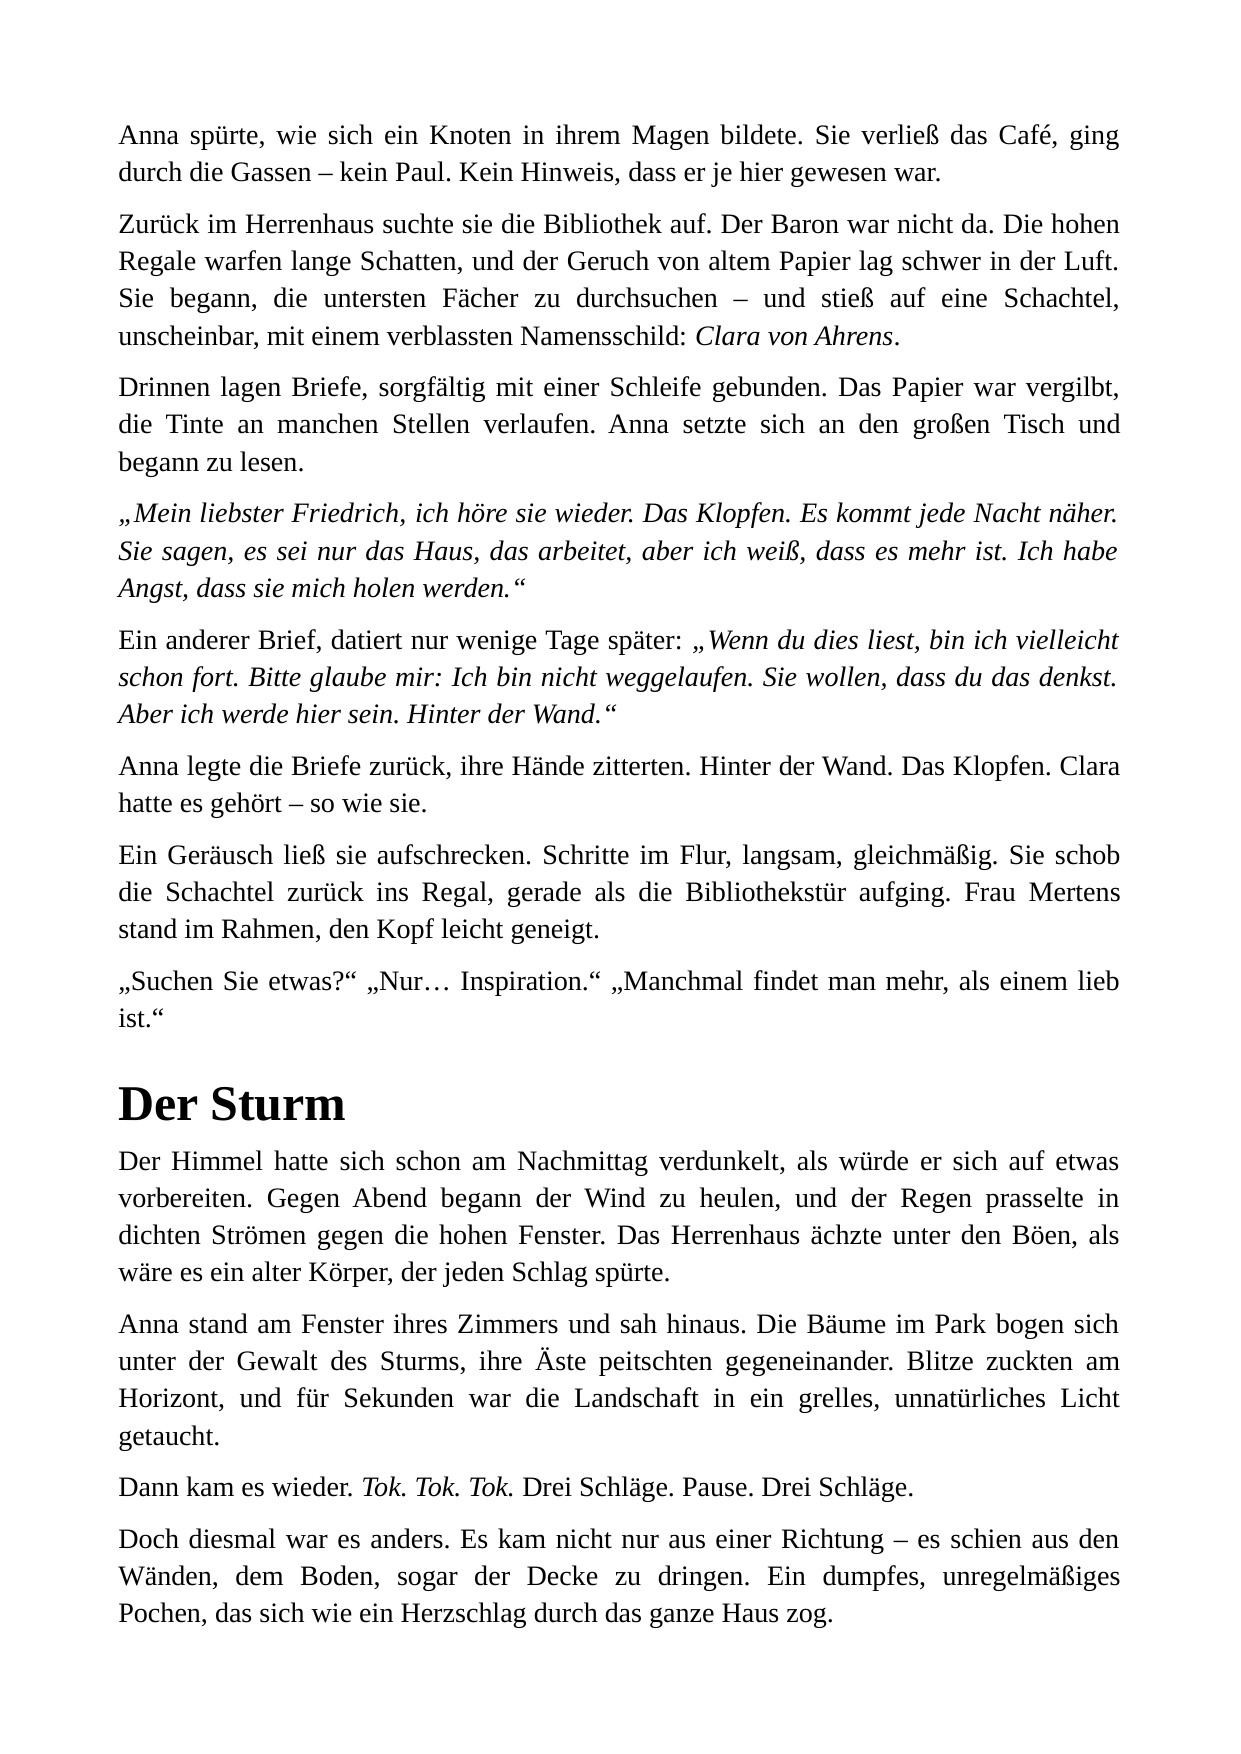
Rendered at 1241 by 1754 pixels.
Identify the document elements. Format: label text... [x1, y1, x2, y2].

subtitle Der Sturm [118, 1074, 1122, 1131]
text Dann kam es wieder. Tok. Tok. Tok. Drei Schläge. Pause. Drei Schläge. [118, 1470, 1122, 1503]
text Ein anderer Brief, datiert nur wenige Tage später: „Wenn du dies liest, bin ich vielleicht schon fort. Bitte glaube mir: Ich bin nicht weggelaufen. Sie wollen, dass du das denkst. Aber ich werde hier sein. Hinter der Wand.“ [118, 623, 1122, 729]
text Der Himmel hatte sich schon am Nachmittag verdunkelt, als würde er sich auf etwas vorbereiten. Gegen Abend begann der Wind zu heulen, und der Regen prasselte in dichten Strömen gegen die hohen Fenster. Das Herrenhaus ächzte unter den Böen, als wäre es ein alter Körper, der jeden Schlag spürte. [118, 1144, 1122, 1288]
text „Suchen Sie etwas?“ „Nur… Inspiration.“ „Manchmal findet man mehr, als einem lieb ist.“ [118, 964, 1122, 1033]
text Doch diesmal war es anders. Es kam nicht nur aus einer Richtung – es schien aus den Wänden, dem Boden, sogar der Decke zu dringen. Ein dumpfes, unregelmäßiges Pochen, das sich wie ein Herzschlag durch das ganze Haus zog. [118, 1522, 1122, 1629]
text Zurück im Herrenhaus suchte sie die Bibliothek auf. Der Baron war nicht da. Die hohen Regale warfen lange Schatten, und der Geruch von altem Papier lag schwer in der Luft. Sie begann, die untersten Fächer zu durchsuchen – und stieß auf eine Schachtel, unscheinbar, mit einem verblassten Namensschild: Clara von Ahrens. [118, 207, 1122, 351]
text Anna spürte, wie sich ein Knoten in ihrem Magen bildete. Sie verließ das Café, ging durch die Gassen – kein Paul. Kein Hinweis, dass er je hier gewesen war. [118, 118, 1122, 188]
text Drinnen lagen Briefe, sorgfältig mit einer Schleife gebunden. Das Papier war vergilbt, die Tinte an manchen Stellen verlaufen. Anna setzte sich an den großen Tisch und begann zu lesen. [118, 370, 1122, 477]
text Anna legte die Briefe zurück, ihre Hände zitterten. Hinter der Wand. Das Klopfen. Clara hatte es gehört – so wie sie. [118, 749, 1122, 818]
text Ein Geräusch ließ sie aufschrecken. Schritte im Flur, langsam, gleichmäßig. Sie schob die Schachtel zurück ins Regal, gerade als die Bibliothekstür aufging. Frau Mertens stand im Rahmen, den Kopf leicht geneigt. [118, 838, 1122, 944]
text „Mein liebster Friedrich, ich höre sie wieder. Das Klopfen. Es kommt jede Nacht näher. Sie sagen, es sei nur das Haus, das arbeitet, aber ich weiß, dass es mehr ist. Ich habe Angst, dass sie mich holen werden.“ [118, 497, 1122, 603]
text Anna stand am Fenster ihres Zimmers und sah hinaus. Die Bäume im Park bogen sich unter der Gewalt des Sturms, ihre Äste peitschten gegeneinander. Blitze zuckten am Horizont, und für Sekunden war die Landschaft in ein grelles, unnatürliches Licht getaucht. [118, 1307, 1122, 1451]
